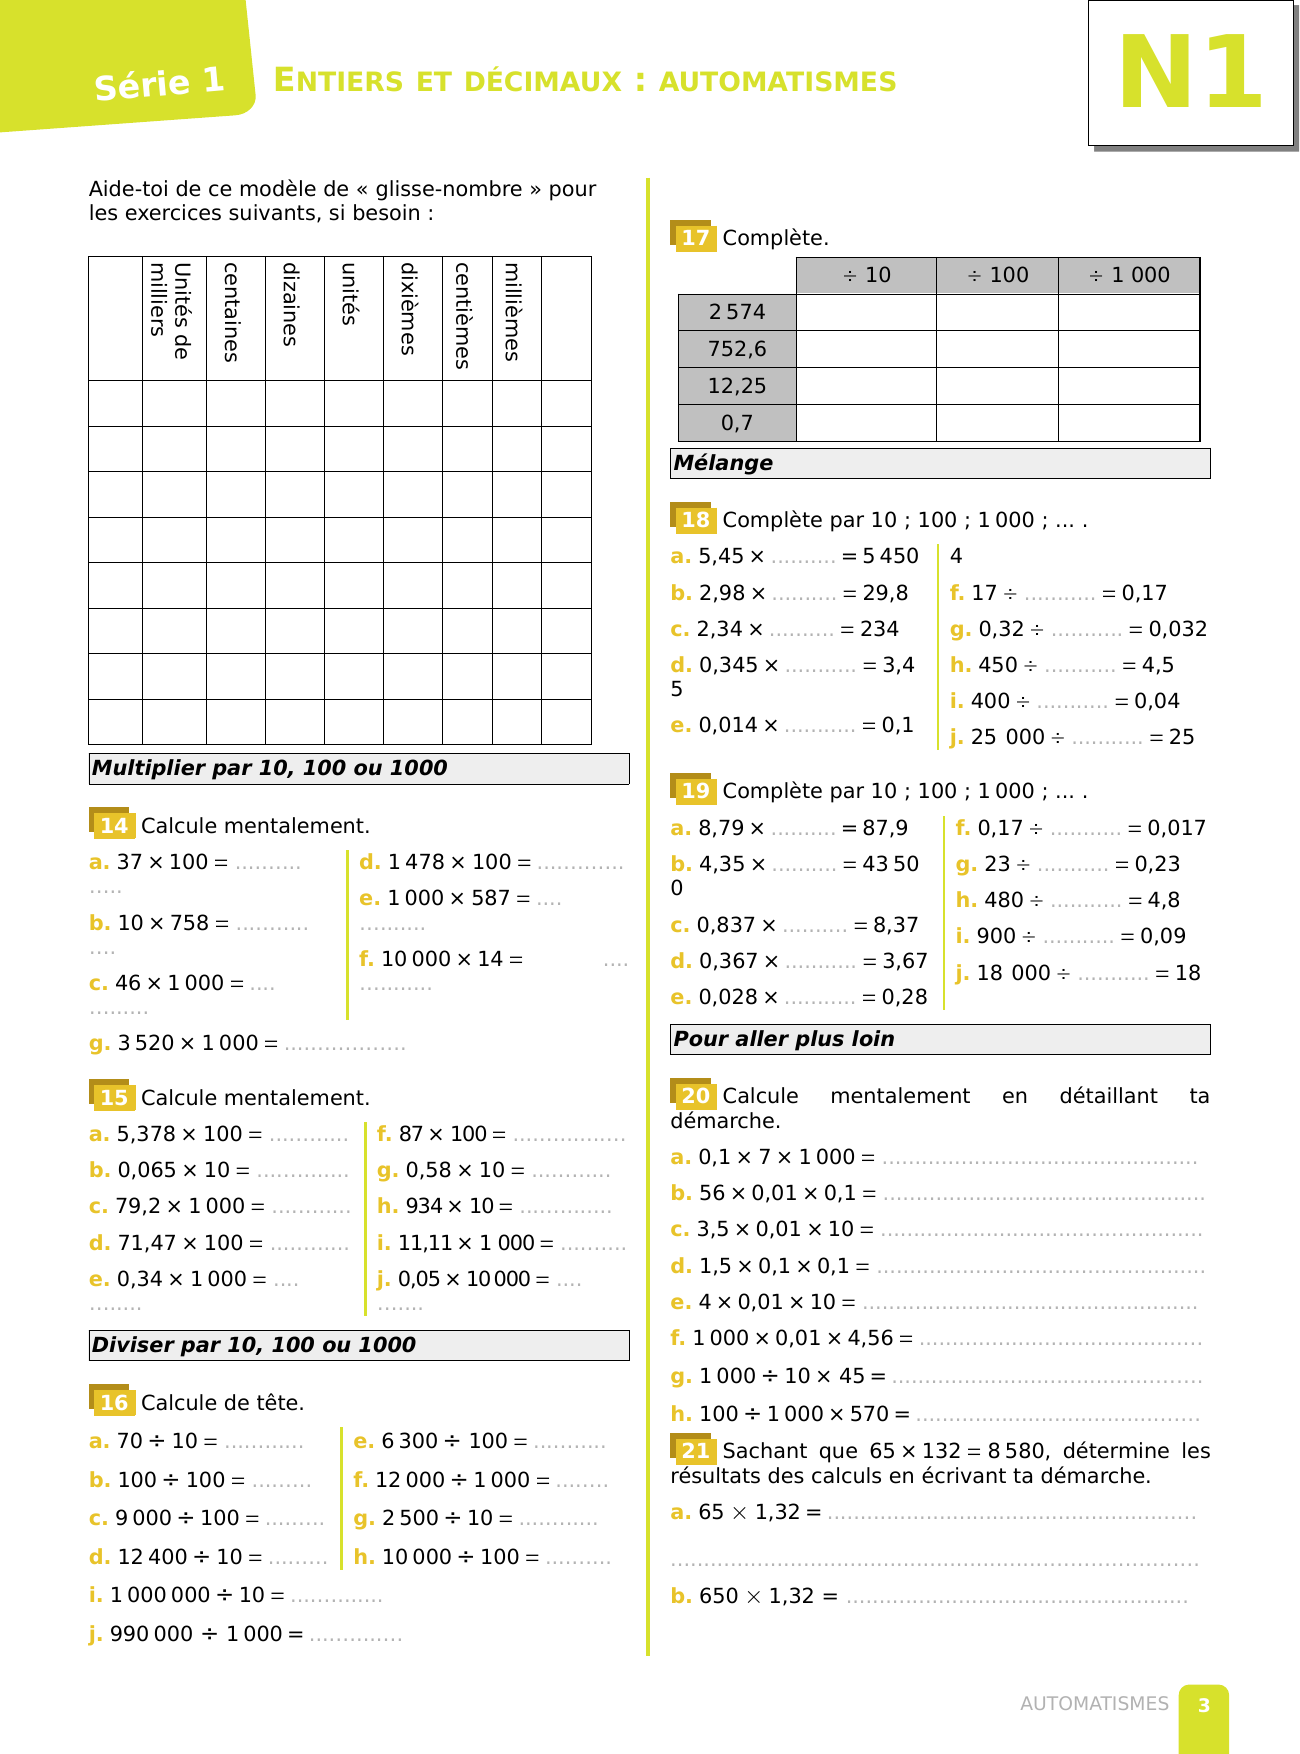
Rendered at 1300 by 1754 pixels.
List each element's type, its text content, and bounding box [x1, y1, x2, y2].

subtitle Aide-toi de ce modèle de « glisse-nombre » pour les exercices suivants, si besoin : [88, 177, 623, 226]
table_cell [443, 427, 492, 471]
table_cell [89, 518, 142, 562]
table_cell [143, 427, 206, 471]
table_cell [325, 518, 383, 562]
subtitle 990 000 ÷ 1 000 = ....…....… [88, 1620, 629, 1647]
subtitle 10 × 758 = ....…....…. [88, 911, 335, 959]
subtitle 12 400 ÷ 10 = ....….. [88, 1543, 329, 1569]
table_cell [937, 295, 1058, 330]
table_cell [937, 331, 1058, 367]
subtitle Mélange [671, 449, 1210, 478]
table_cell [1059, 295, 1199, 330]
table_cell [207, 609, 265, 653]
subtitle 650 × 1,32 = .................................................... [670, 1584, 1211, 1608]
subtitle 0,1 × 7 × 1 000 = ................................................ [670, 1145, 1211, 1169]
subtitle 10 000 ÷ 100 = ....…... [353, 1543, 629, 1569]
subtitle Complète par 10 ; 100 ; 1 000 ; ... . [711, 773, 1211, 804]
table_cell [266, 609, 324, 653]
table_cell [542, 654, 591, 699]
subtitle Complète par 10 ; 100 ; 1 000 ; ... . [711, 502, 1211, 533]
table_cell [143, 700, 206, 744]
subtitle Calcule mentalement. [129, 807, 629, 838]
table_cell [542, 563, 591, 608]
table_cell [89, 700, 142, 744]
subtitle 0,05 × 10 000  ....….... [377, 1267, 629, 1315]
table_header millièmes [493, 257, 541, 380]
subtitle 0,17  ........... = 0,017 [955, 816, 1211, 840]
table_cell [266, 700, 324, 744]
table_cell [207, 472, 265, 517]
subtitle 0,014 × ........... = 0,14 [949, 544, 1211, 569]
subtitle Calcule de tête. [129, 1384, 629, 1415]
subtitle 56 × 0,01 × 0,1 = ................................................. [670, 1181, 1211, 1206]
table_cell [266, 654, 324, 699]
subtitle 12 000 ÷ 1 000 = ....…. [353, 1466, 629, 1492]
table_cell [384, 472, 442, 517]
table_cell [325, 427, 383, 471]
table_cell [542, 472, 591, 517]
table_cell [207, 563, 265, 608]
table_cell [89, 381, 142, 426]
table_cell [493, 472, 541, 517]
subtitle 8,79 × .......... = 87,9 [670, 816, 932, 840]
subtitle Multiplier par 10, 100 ou 1000 [90, 754, 629, 784]
subtitle 37 × 100 = ....…...….. [88, 850, 335, 899]
subtitle 5,45 × .......... = 5 450 [670, 544, 926, 569]
subtitle 3,5 × 0,01 × 10 = ................................................. [670, 1217, 1211, 1242]
table_cell [89, 427, 142, 471]
table_header [542, 257, 591, 380]
subtitle 0,367 × ........... = 3,67 [670, 949, 932, 973]
table_header [89, 257, 142, 380]
table_header  10 [797, 258, 936, 293]
subtitle 1 478 × 100 = ....….….. [359, 850, 629, 874]
table_cell [1059, 405, 1199, 441]
subtitle 9 000 ÷ 100 = ....….. [88, 1504, 329, 1531]
table_cell [542, 427, 591, 471]
table_cell [1059, 368, 1199, 404]
table_cell 2 574 [679, 295, 796, 330]
table_cell [266, 472, 324, 517]
table_cell [89, 609, 142, 653]
subtitle 900  ........... = 0,09 [955, 924, 1211, 949]
table_header dixièmes [384, 257, 442, 380]
table_cell [207, 381, 265, 426]
subtitle Sachant que 65 × 132 = 8 580, détermine les résultats des calculs en écrivant ta démarche. [670, 1433, 1211, 1488]
table_header centièmes [443, 257, 492, 380]
subtitle 18 000  ........... = 18 [955, 961, 1211, 985]
subtitle 0,58 × 10  ....…..... [377, 1158, 629, 1183]
table_cell [207, 700, 265, 744]
subtitle 1,5 × 0,1 × 0,1 = .................................................. [670, 1254, 1211, 1278]
table_cell [325, 654, 383, 699]
table_cell [493, 563, 541, 608]
table_cell [542, 518, 591, 562]
table_cell [89, 654, 142, 699]
table_cell [384, 563, 442, 608]
table_header [678, 257, 796, 293]
table_cell [443, 654, 492, 699]
subtitle 17  ........... = 0,17 [949, 581, 1211, 605]
table_cell [143, 381, 206, 426]
table_cell [89, 563, 142, 608]
table_cell [325, 700, 383, 744]
subtitle 2 500 ÷ 10 = ....…..... [353, 1504, 629, 1531]
table_header dizaines [266, 257, 324, 380]
table_cell [542, 700, 591, 744]
subtitle Calcule mentalement en détaillant ta démarche. [670, 1078, 1211, 1133]
table_cell [266, 427, 324, 471]
subtitle 1 000 ÷ 10 × 45 = ........................................……. [670, 1362, 1211, 1389]
subtitle 934 × 10  ....…....... [377, 1194, 629, 1219]
table_cell [325, 472, 383, 517]
subtitle 79,2 × 1 000  ....…..... [88, 1194, 353, 1219]
table_cell [493, 654, 541, 699]
table_cell [384, 518, 442, 562]
table_header  1 000 [1059, 258, 1199, 293]
table_cell [89, 472, 142, 517]
table_cell [207, 654, 265, 699]
subtitle 400  ........... = 0,04 [949, 689, 1211, 713]
table_cell [797, 331, 936, 367]
table_cell 12,25 [679, 368, 796, 404]
subtitle 65 × 1,32 = .....................................................… [670, 1500, 1211, 1525]
table_cell [384, 427, 442, 471]
table_cell [266, 381, 324, 426]
subtitle 1 000 × 0,01 × 4,56 = ........................................… [670, 1326, 1211, 1350]
subtitle 0,32  ........... = 0,032 [949, 617, 1211, 641]
table_cell [443, 563, 492, 608]
subtitle 5,378 × 100  ....…..... [88, 1122, 353, 1147]
subtitle 6 300 ÷ 100 = ....….... [353, 1427, 629, 1454]
table_cell 752,6 [679, 331, 796, 367]
table_cell [797, 295, 936, 330]
subtitle 71,47 × 100  ....…..... [88, 1231, 353, 1255]
subtitle 25 000  ........... = 25 [949, 725, 1211, 749]
table_cell 0,7 [679, 405, 796, 441]
subtitle 2,34 × .......... = 234 [670, 617, 926, 641]
table_cell [325, 381, 383, 426]
table_cell [443, 700, 492, 744]
subtitle 450  ........... = 4,5 [949, 653, 1211, 677]
subtitle 0,34 × 1 000  ....…..... [88, 1267, 353, 1315]
subtitle 87 × 100  ....….......… [377, 1122, 629, 1147]
table_cell [207, 518, 265, 562]
subtitle 1 000 000 ÷ 10 = ....…....... [88, 1581, 629, 1608]
table_cell [443, 472, 492, 517]
subtitle 4 × 0,01 × 10 = ................................................... [670, 1290, 1211, 1314]
table_header Unités de milliers [143, 257, 206, 380]
table_cell [443, 518, 492, 562]
subtitle 4,35 × .......... = 43 500 [670, 852, 932, 901]
table_cell [384, 609, 442, 653]
table_cell [384, 381, 442, 426]
table_cell [143, 472, 206, 517]
table_cell [493, 609, 541, 653]
table_cell [325, 563, 383, 608]
subtitle 46 × 1 000 = ....…...... [88, 971, 335, 1019]
table_cell [266, 518, 324, 562]
table_cell [266, 563, 324, 608]
table_cell [937, 368, 1058, 404]
table_cell [443, 381, 492, 426]
table_cell [384, 654, 442, 699]
table_header  100 [937, 258, 1058, 293]
table_cell [797, 405, 936, 441]
table_cell [143, 518, 206, 562]
subtitle 2,98 × .......... = 29,8 [670, 581, 926, 605]
table_cell [143, 563, 206, 608]
table_cell [143, 654, 206, 699]
table_cell [493, 427, 541, 471]
subtitle Pour aller plus loin [671, 1025, 1210, 1054]
table_header centaines [207, 257, 265, 380]
subtitle 100 ÷ 1 000 × 570 = .....................................…… [670, 1401, 1211, 1427]
subtitle 0,014 × ........... = 0,14 [670, 713, 926, 738]
table_cell [937, 405, 1058, 441]
subtitle 480  ........... = 4,8 [955, 888, 1211, 913]
table_cell [493, 518, 541, 562]
subtitle Calcule mentalement. [129, 1079, 629, 1110]
subtitle 0,837 × .......... = 8,37 [670, 913, 932, 937]
table_cell [1059, 331, 1199, 367]
subtitle 11,11 × 1 000  ....…... [377, 1231, 629, 1255]
table_cell [443, 609, 492, 653]
table_cell [493, 700, 541, 744]
table_cell [542, 609, 591, 653]
subtitle 100 ÷ 100 = ....….. [88, 1466, 329, 1492]
table_cell [797, 368, 936, 404]
subtitle Complète. [711, 220, 1211, 251]
subtitle 0,065 × 10  ....…....... [88, 1158, 353, 1183]
subtitle 0,028 × ........... = 0,28 [670, 985, 932, 1009]
table_cell [493, 381, 541, 426]
subtitle 0,345 × ........... = 3,45 [670, 653, 926, 701]
table_header unités [325, 257, 383, 380]
subtitle 1 000 × 587 = ....…....... [359, 886, 629, 935]
table_cell [384, 700, 442, 744]
subtitle 70 ÷ 10 = ....…..... [88, 1427, 329, 1454]
table_cell [542, 381, 591, 426]
table_cell [207, 427, 265, 471]
subtitle 23  ........... = 0,23 [955, 852, 1211, 876]
subtitle 10 000 × 14 = ....…........ [359, 947, 629, 995]
subtitle Diviser par 10, 100 ou 1000 [90, 1331, 629, 1360]
table_cell [325, 609, 383, 653]
table_cell [143, 609, 206, 653]
subtitle 3 520 × 1 000 = ....….………. [88, 1031, 629, 1056]
